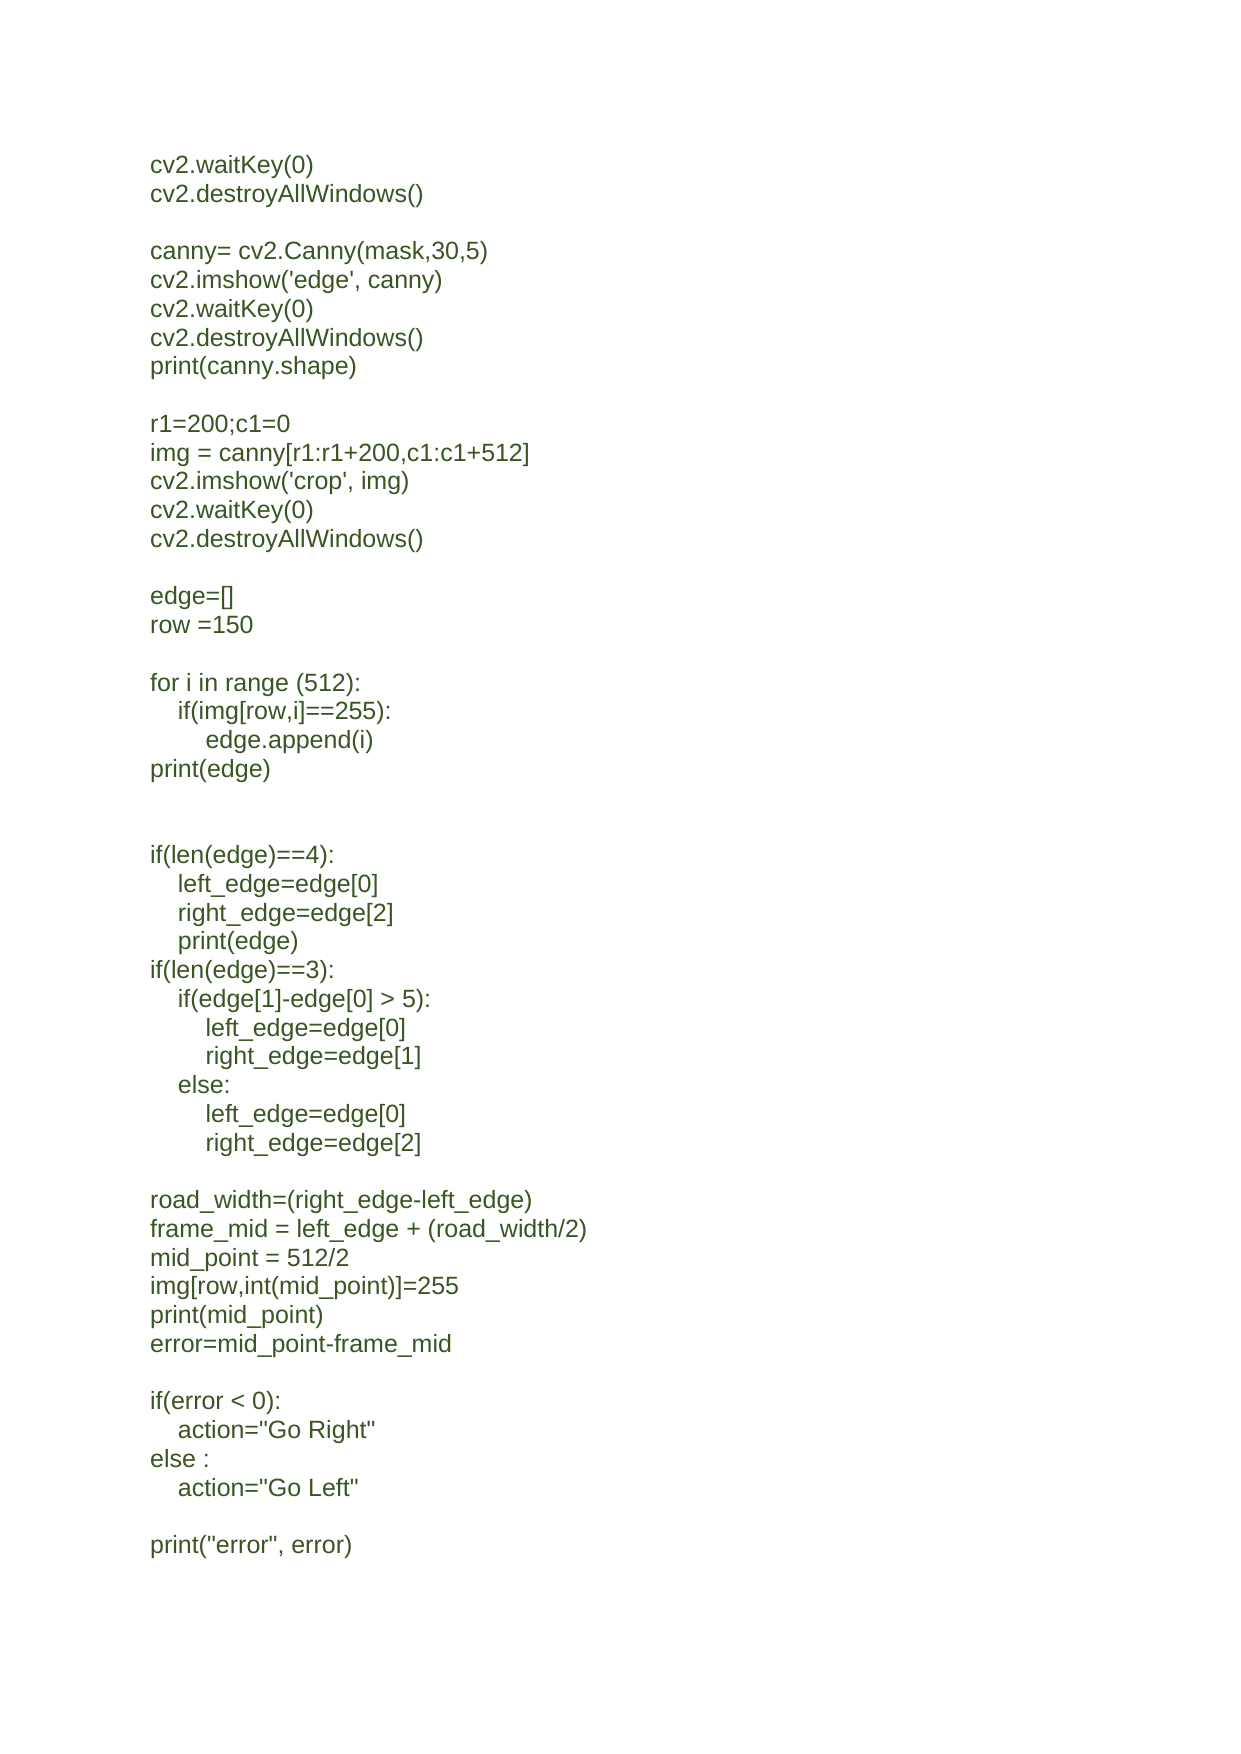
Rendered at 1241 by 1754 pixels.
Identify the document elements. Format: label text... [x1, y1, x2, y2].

text cv2.imshow('crop', img) [150, 466, 1090, 495]
text if(len(edge)==4): [150, 840, 1090, 869]
text for i in range (512): [150, 667, 1090, 696]
text row =150 [150, 610, 1090, 639]
text road_width=(right_edge-left_edge) [150, 1185, 1090, 1214]
text cv2.destroyAllWindows() [150, 524, 1090, 552]
text cv2.waitKey(0) [150, 294, 1090, 322]
text if(len(edge)==3): [150, 955, 1090, 984]
text cv2.destroyAllWindows() [150, 179, 1090, 207]
text cv2.destroyAllWindows() [150, 322, 1090, 351]
text print(edge) [150, 754, 1090, 782]
text else : [150, 1444, 1090, 1472]
text action="Go Right" [150, 1415, 1090, 1444]
text left_edge=edge[0] [150, 869, 1090, 897]
text print("error", error) [150, 1530, 1090, 1559]
text right_edge=edge[2] [150, 897, 1090, 926]
text if(error < 0): [150, 1386, 1090, 1415]
text edge=[] [150, 581, 1090, 610]
text else: [150, 1070, 1090, 1099]
text action="Go Left" [150, 1472, 1090, 1501]
text right_edge=edge[1] [150, 1041, 1090, 1070]
text frame_mid = left_edge + (road_width/2) [150, 1214, 1090, 1242]
text canny= cv2.Canny(mask,30,5) [150, 236, 1090, 265]
text print(canny.shape) [150, 351, 1090, 380]
text r1=200;c1=0 [150, 409, 1090, 437]
text print(mid_point) [150, 1300, 1090, 1329]
text cv2.waitKey(0) [150, 150, 1090, 179]
text edge.append(i) [150, 725, 1090, 754]
text mid_point = 512/2 [150, 1242, 1090, 1271]
text print(edge) [150, 926, 1090, 955]
text cv2.imshow('edge', canny) [150, 265, 1090, 294]
text right_edge=edge[2] [150, 1127, 1090, 1156]
text left_edge=edge[0] [150, 1012, 1090, 1041]
text img = canny[r1:r1+200,c1:c1+512] [150, 437, 1090, 466]
text img[row,int(mid_point)]=255 [150, 1271, 1090, 1300]
text if(edge[1]-edge[0] > 5): [150, 984, 1090, 1012]
text cv2.waitKey(0) [150, 495, 1090, 524]
text error=mid_point-frame_mid [150, 1329, 1090, 1357]
text left_edge=edge[0] [150, 1099, 1090, 1127]
text if(img[row,i]==255): [150, 696, 1090, 725]
